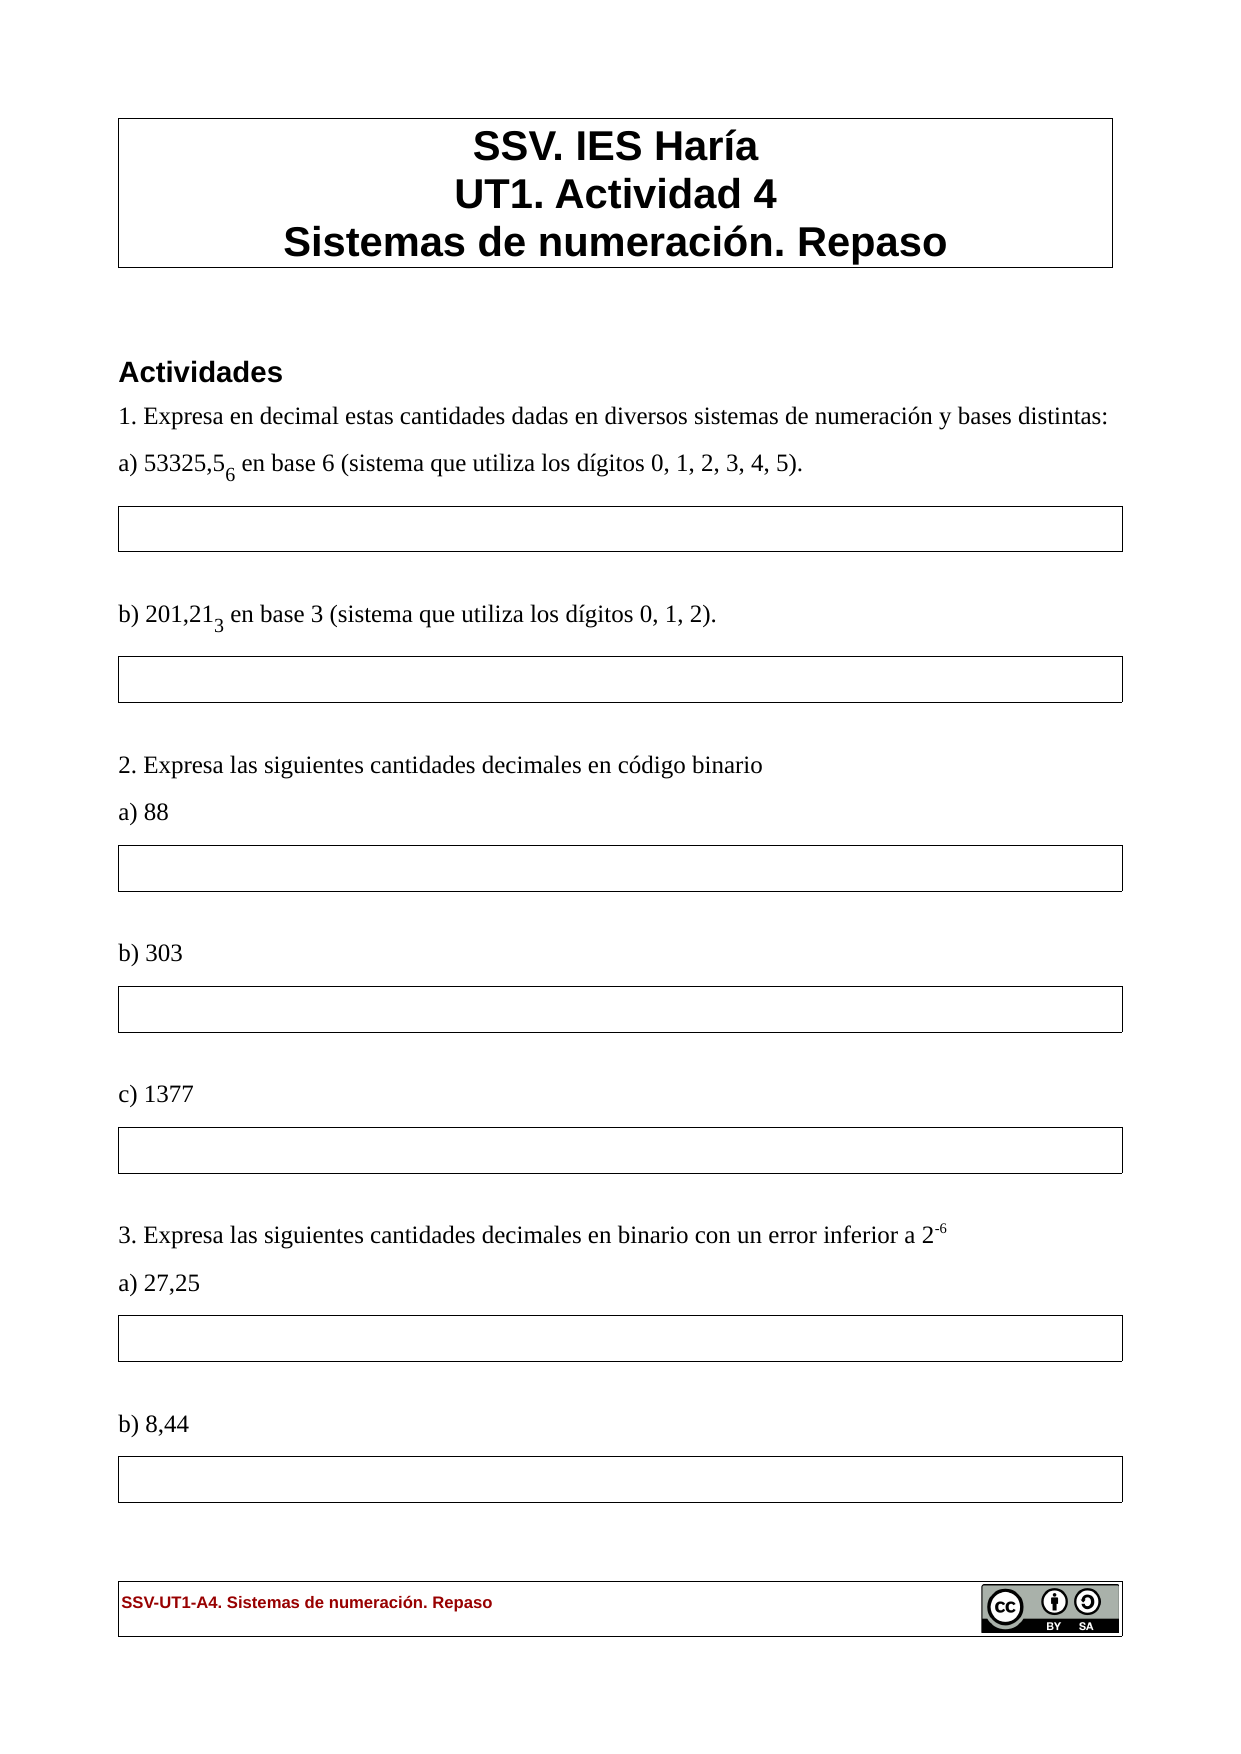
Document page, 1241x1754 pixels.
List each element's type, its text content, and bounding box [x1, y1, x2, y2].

text 1. Expresa en decimal estas cantidades dadas en diversos sistemas de numeración y bases distintas: [118, 401, 1122, 430]
text Sistemas de numeración. Repaso [119, 214, 1112, 267]
subtitle Actividades [118, 355, 1122, 388]
table_header [119, 1316, 1122, 1361]
text b) 8,44 [118, 1409, 1122, 1437]
text a) 27,25 [118, 1268, 1122, 1297]
text a) 53325,56 en base 6 (sistema que utiliza los dígitos 0, 1, 2, 3, 4, 5). [118, 448, 1122, 486]
table_header [119, 507, 1122, 551]
table_header [119, 987, 1122, 1032]
text b) 303 [118, 938, 1122, 967]
table_header [119, 1128, 1122, 1172]
picture [981, 1584, 1119, 1633]
text UT1. Actividad 4 [119, 166, 1112, 214]
text b) 201,213 en base 3 (sistema que utiliza los dígitos 0, 1, 2). [118, 599, 1122, 636]
text a) 88 [118, 797, 1122, 826]
text SSV. IES Haría [119, 119, 1112, 166]
table_header [119, 1457, 1122, 1502]
text 3. Expresa las siguientes cantidades decimales en binario con un error inferior a 2-6 [118, 1220, 1122, 1249]
text 2. Expresa las siguientes cantidades decimales en código binario [118, 750, 1122, 778]
table_header [119, 846, 1122, 891]
text c) 1377 [118, 1079, 1122, 1108]
table_header [119, 657, 1122, 702]
